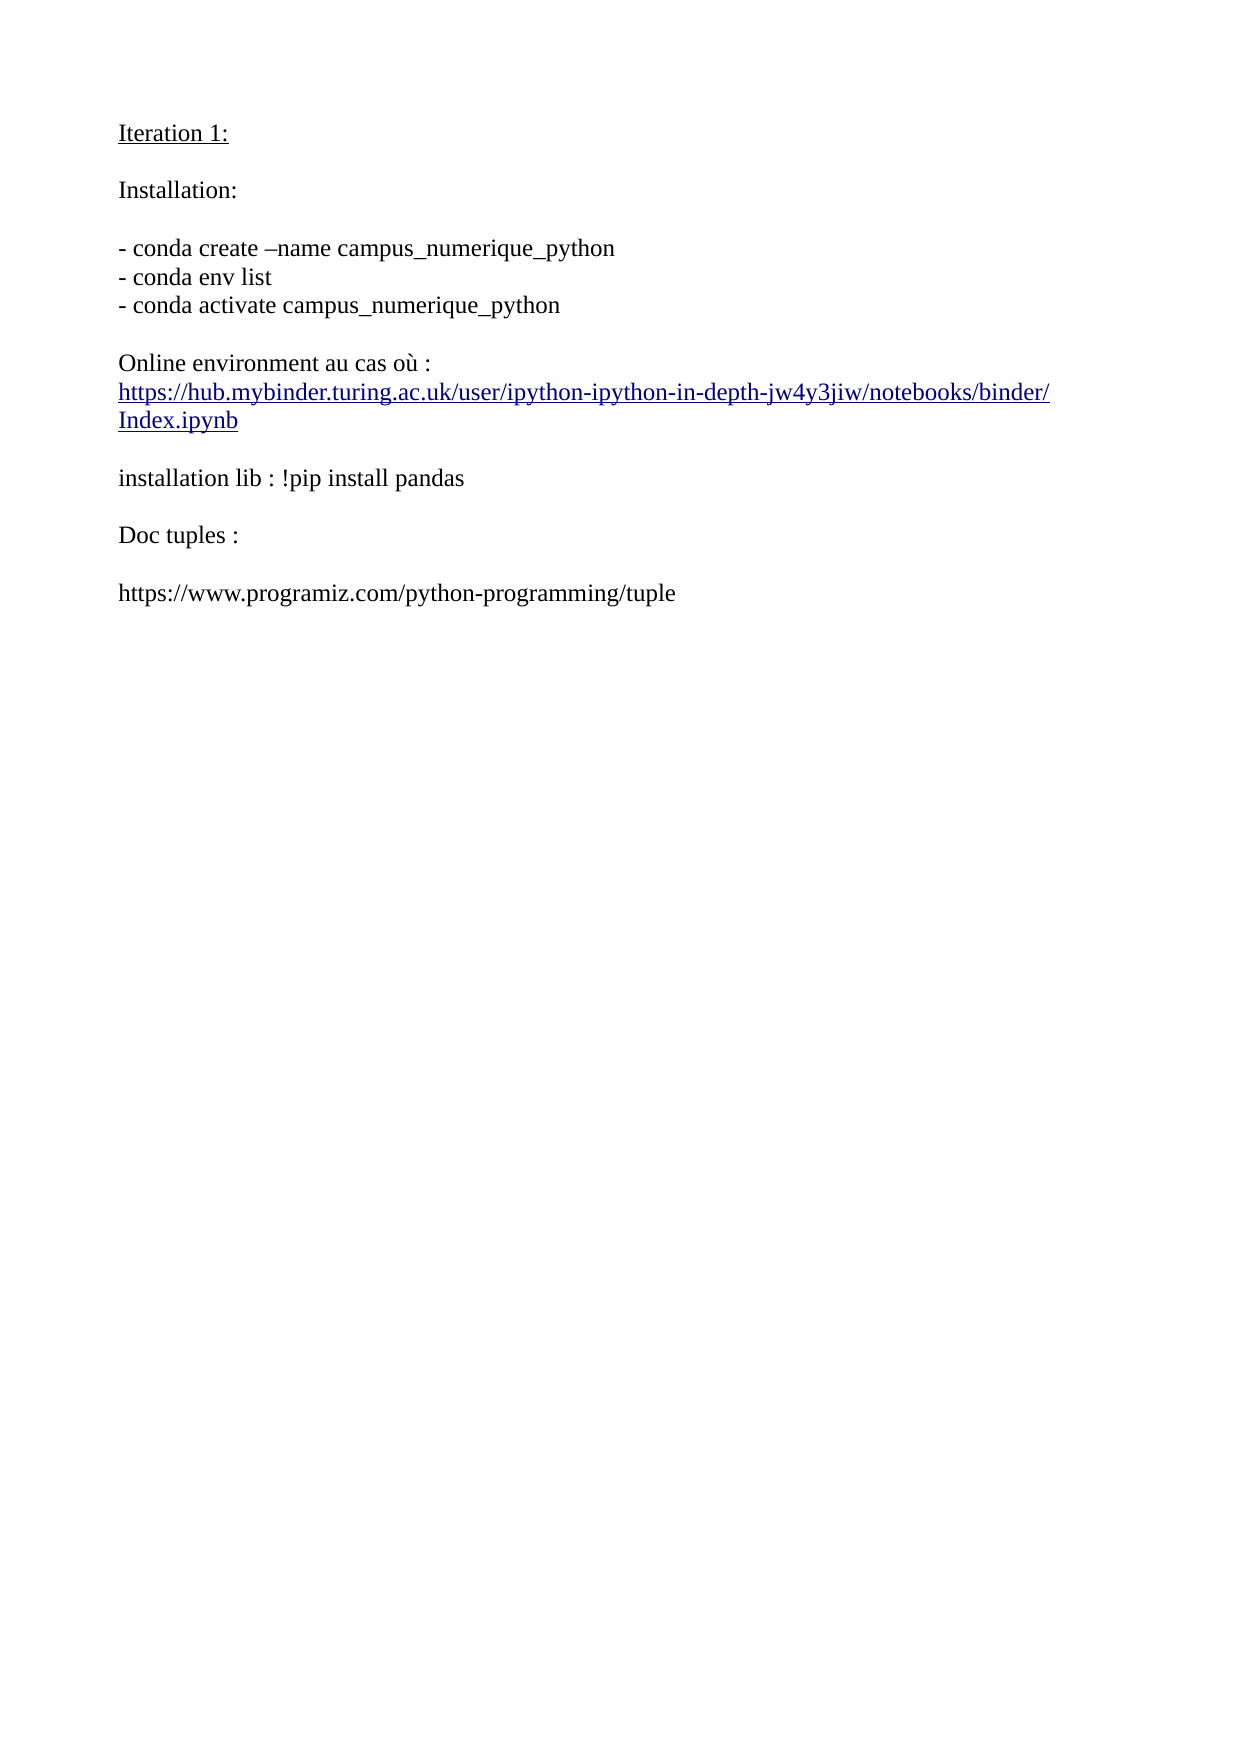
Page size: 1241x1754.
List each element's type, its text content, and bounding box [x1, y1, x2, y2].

text https://hub.mybinder.turing.ac.uk/user/ipython-ipython-in-depth-jw4y3jiw/notebooks/binder/Index.ipynb [118, 377, 1122, 434]
text Doc tuples : [118, 521, 1122, 549]
text Iteration 1: [118, 118, 1122, 147]
text Online environment au cas où : [118, 348, 1122, 377]
text https://www.programiz.com/python-programming/tuple [118, 578, 1122, 607]
text - conda activate campus_numerique_python [118, 291, 1122, 319]
text - conda env list [118, 262, 1122, 291]
text - conda create –name campus_numerique_python [118, 233, 1122, 262]
text Installation: [118, 176, 1122, 204]
text installation lib : !pip install pandas [118, 463, 1122, 492]
